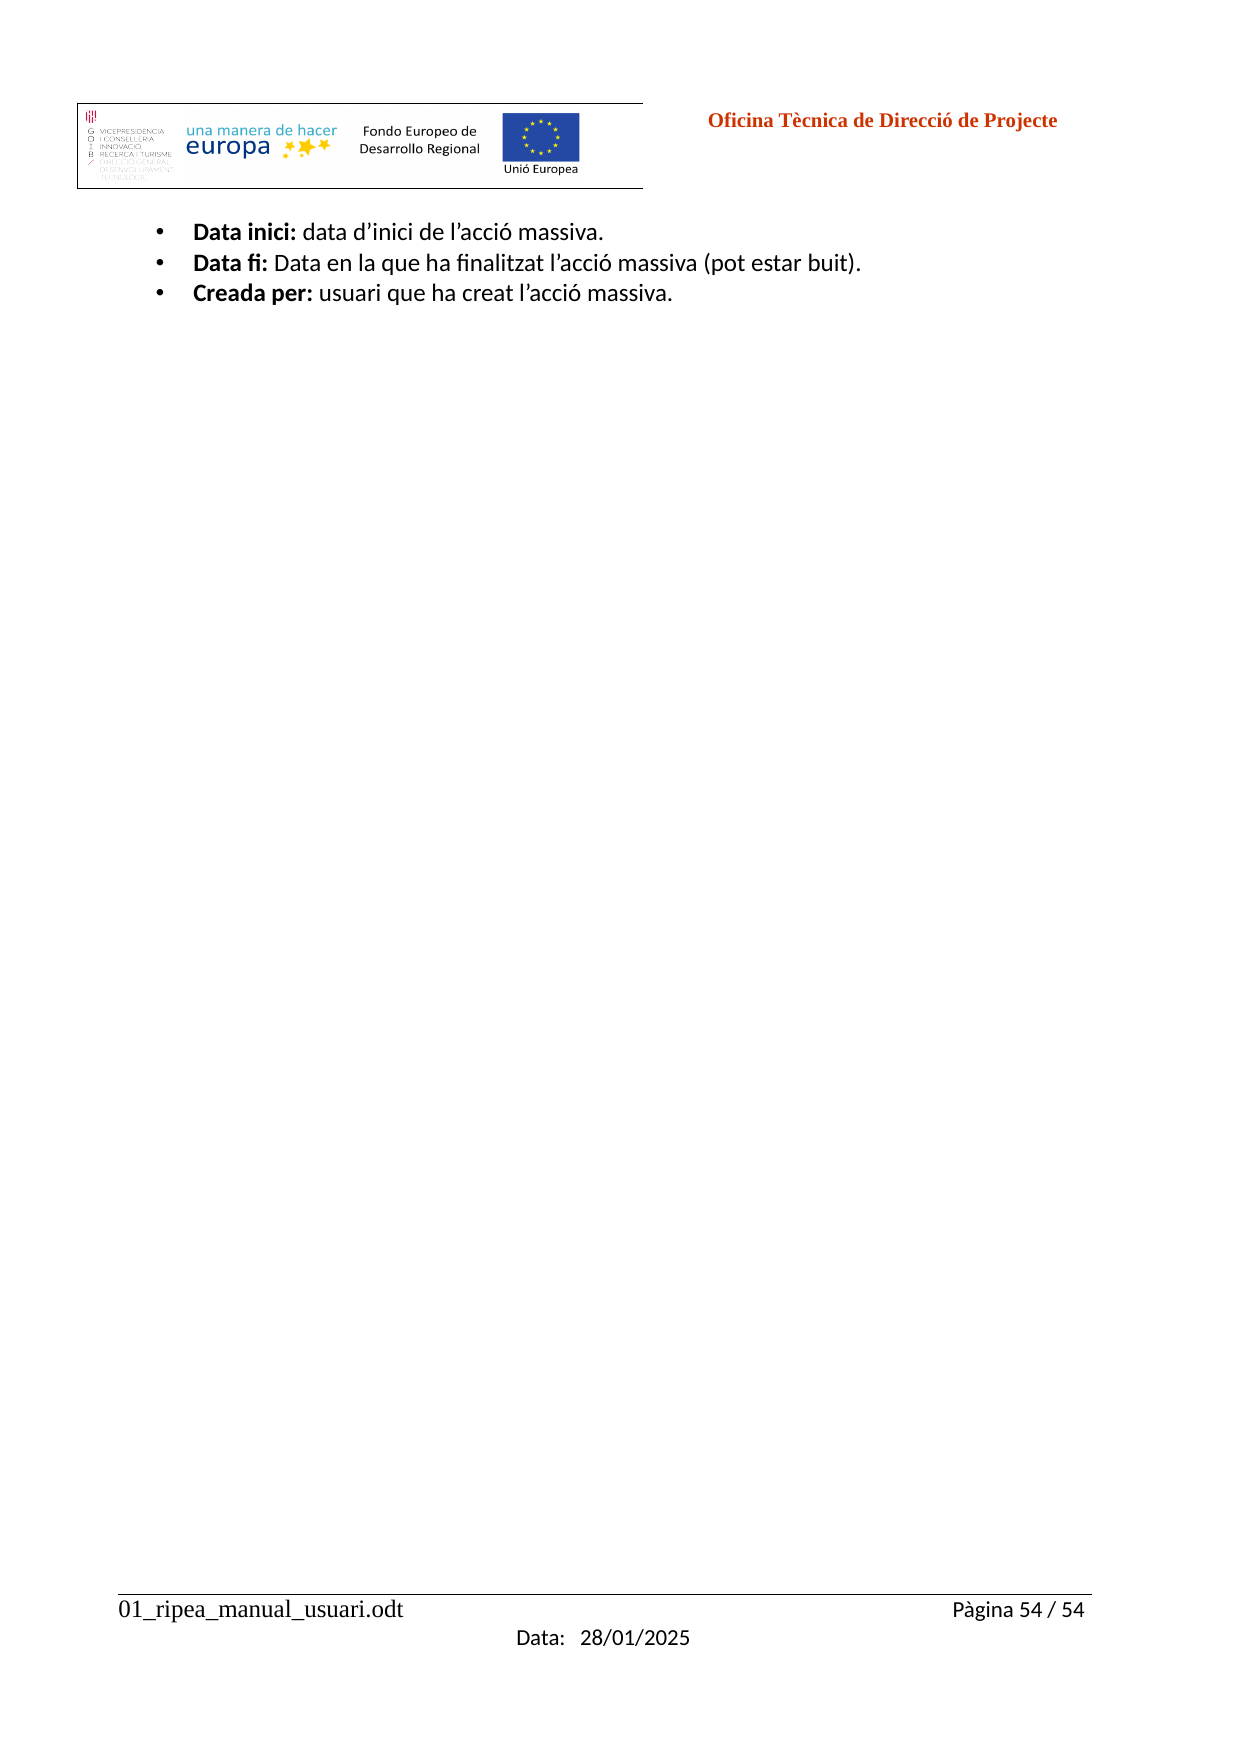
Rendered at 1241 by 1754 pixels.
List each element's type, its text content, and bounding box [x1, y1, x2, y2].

picture [82, 108, 178, 182]
picture [184, 108, 585, 182]
list Creada per: usuari que ha creat l’acció massiva. [156, 277, 1122, 308]
list Data inici: data d’inici de l’acció massiva. [156, 216, 1122, 247]
list Data fi: Data en la que ha finalitzat l’acció massiva (pot estar buit). [156, 247, 1122, 277]
